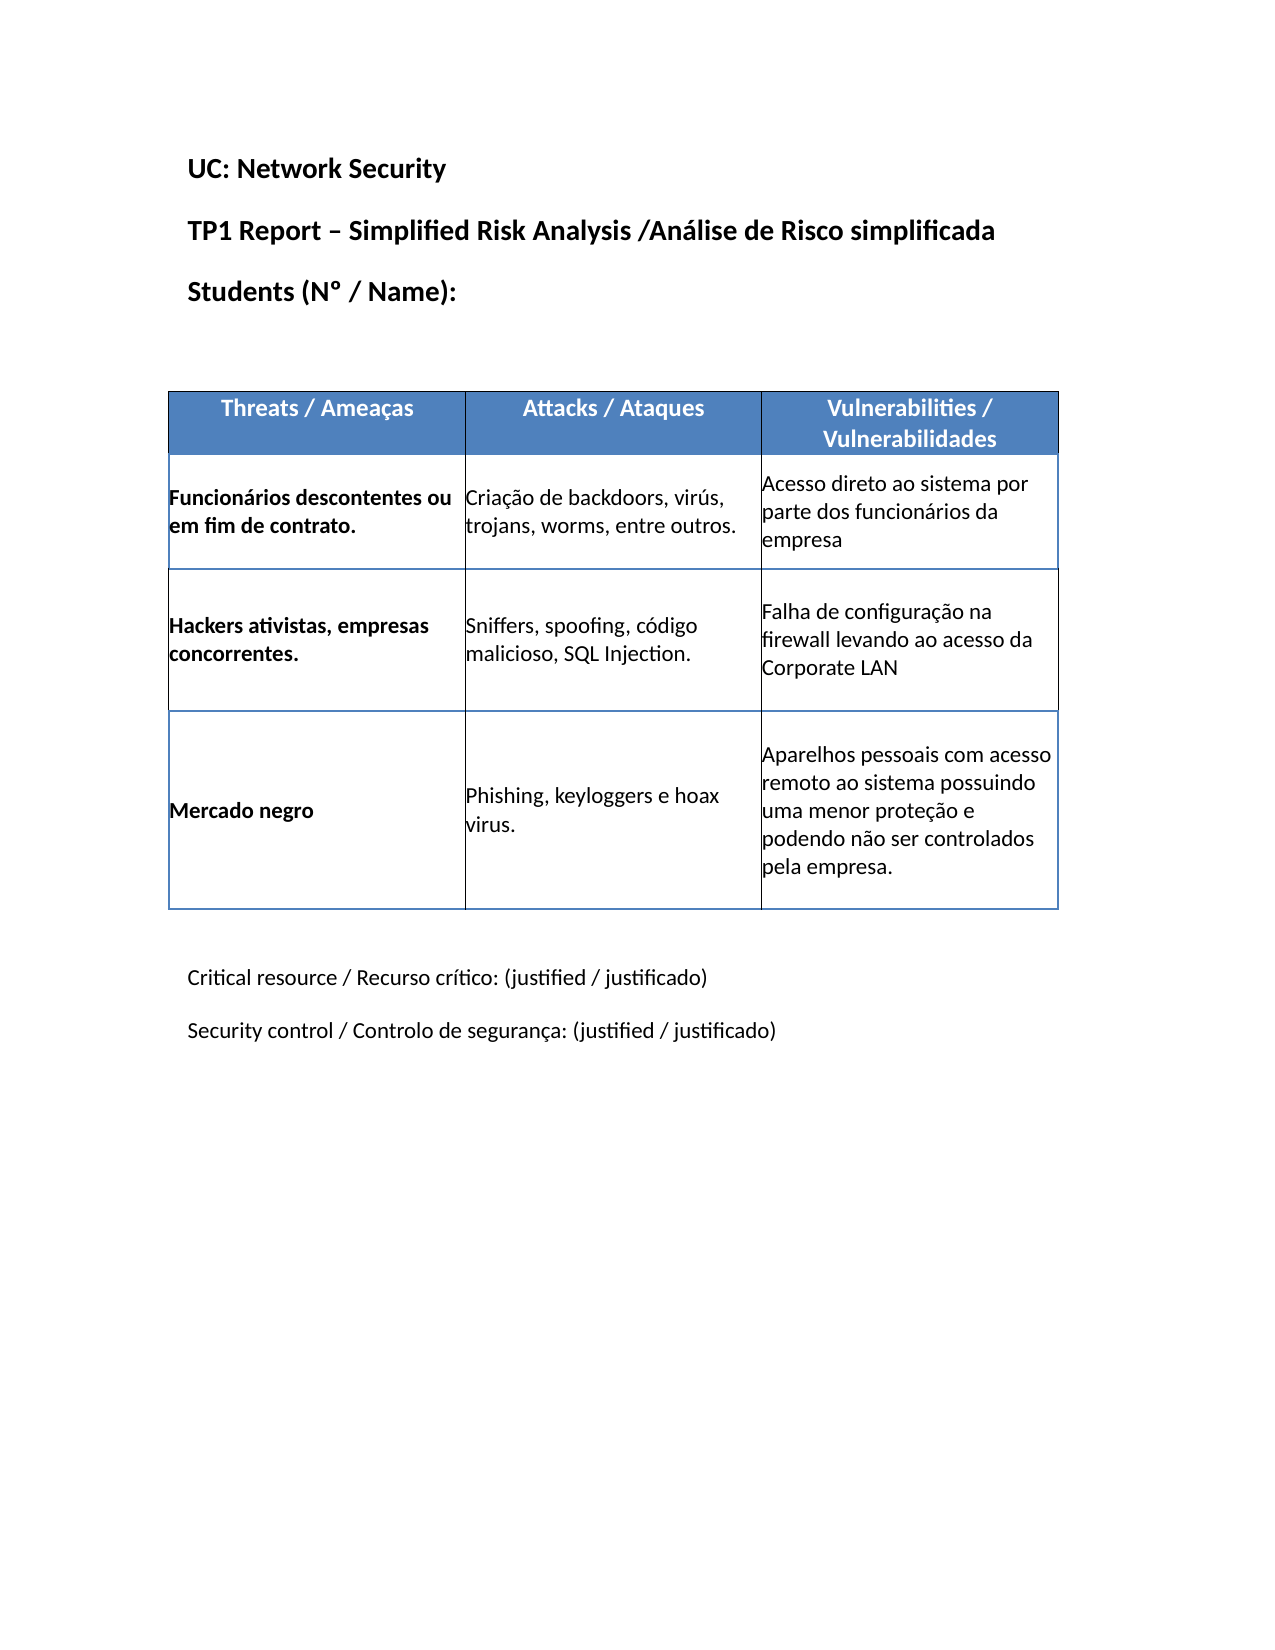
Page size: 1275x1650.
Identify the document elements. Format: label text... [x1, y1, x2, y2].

table_cell Phishing, keyloggers e hoax virus. [466, 712, 761, 908]
table_cell Aparelhos pessoais com acesso remoto ao sistema possuindo uma menor proteção e podendo não ser controlados pela empresa. [762, 712, 1057, 908]
table_header Threats / Ameaças [169, 392, 465, 453]
table_cell Funcionários descontentes ou em fim de contrato. [170, 455, 465, 567]
text UC: Network Security [187, 150, 1087, 186]
table_cell Acesso direto ao sistema por parte dos funcionários da empresa [762, 455, 1057, 567]
text Students (Nº / Name): [187, 273, 1087, 309]
table_cell Mercado negro [170, 712, 465, 908]
text TP1 Report – Simplified Risk Analysis /Análise de Risco simplificada [187, 212, 1087, 247]
table_cell Criação de backdoors, virús, trojans, worms, entre outros. [466, 455, 761, 567]
table_cell Hackers ativistas, empresas concorrentes. [169, 570, 465, 709]
table_cell Falha de configuração na firewall levando ao acesso da Corporate LAN [762, 570, 1058, 709]
table_cell Sniffers, spoofing, código malicioso, SQL Injection. [466, 570, 761, 709]
table_header Vulnerabilities / Vulnerabilidades [762, 392, 1058, 453]
text Security control / Controlo de segurança: (justified / justificado) [187, 1016, 1087, 1044]
table_header Attacks / Ataques [466, 392, 761, 453]
text Critical resource / Recurso crítico: (justified / justificado) [187, 963, 1087, 991]
